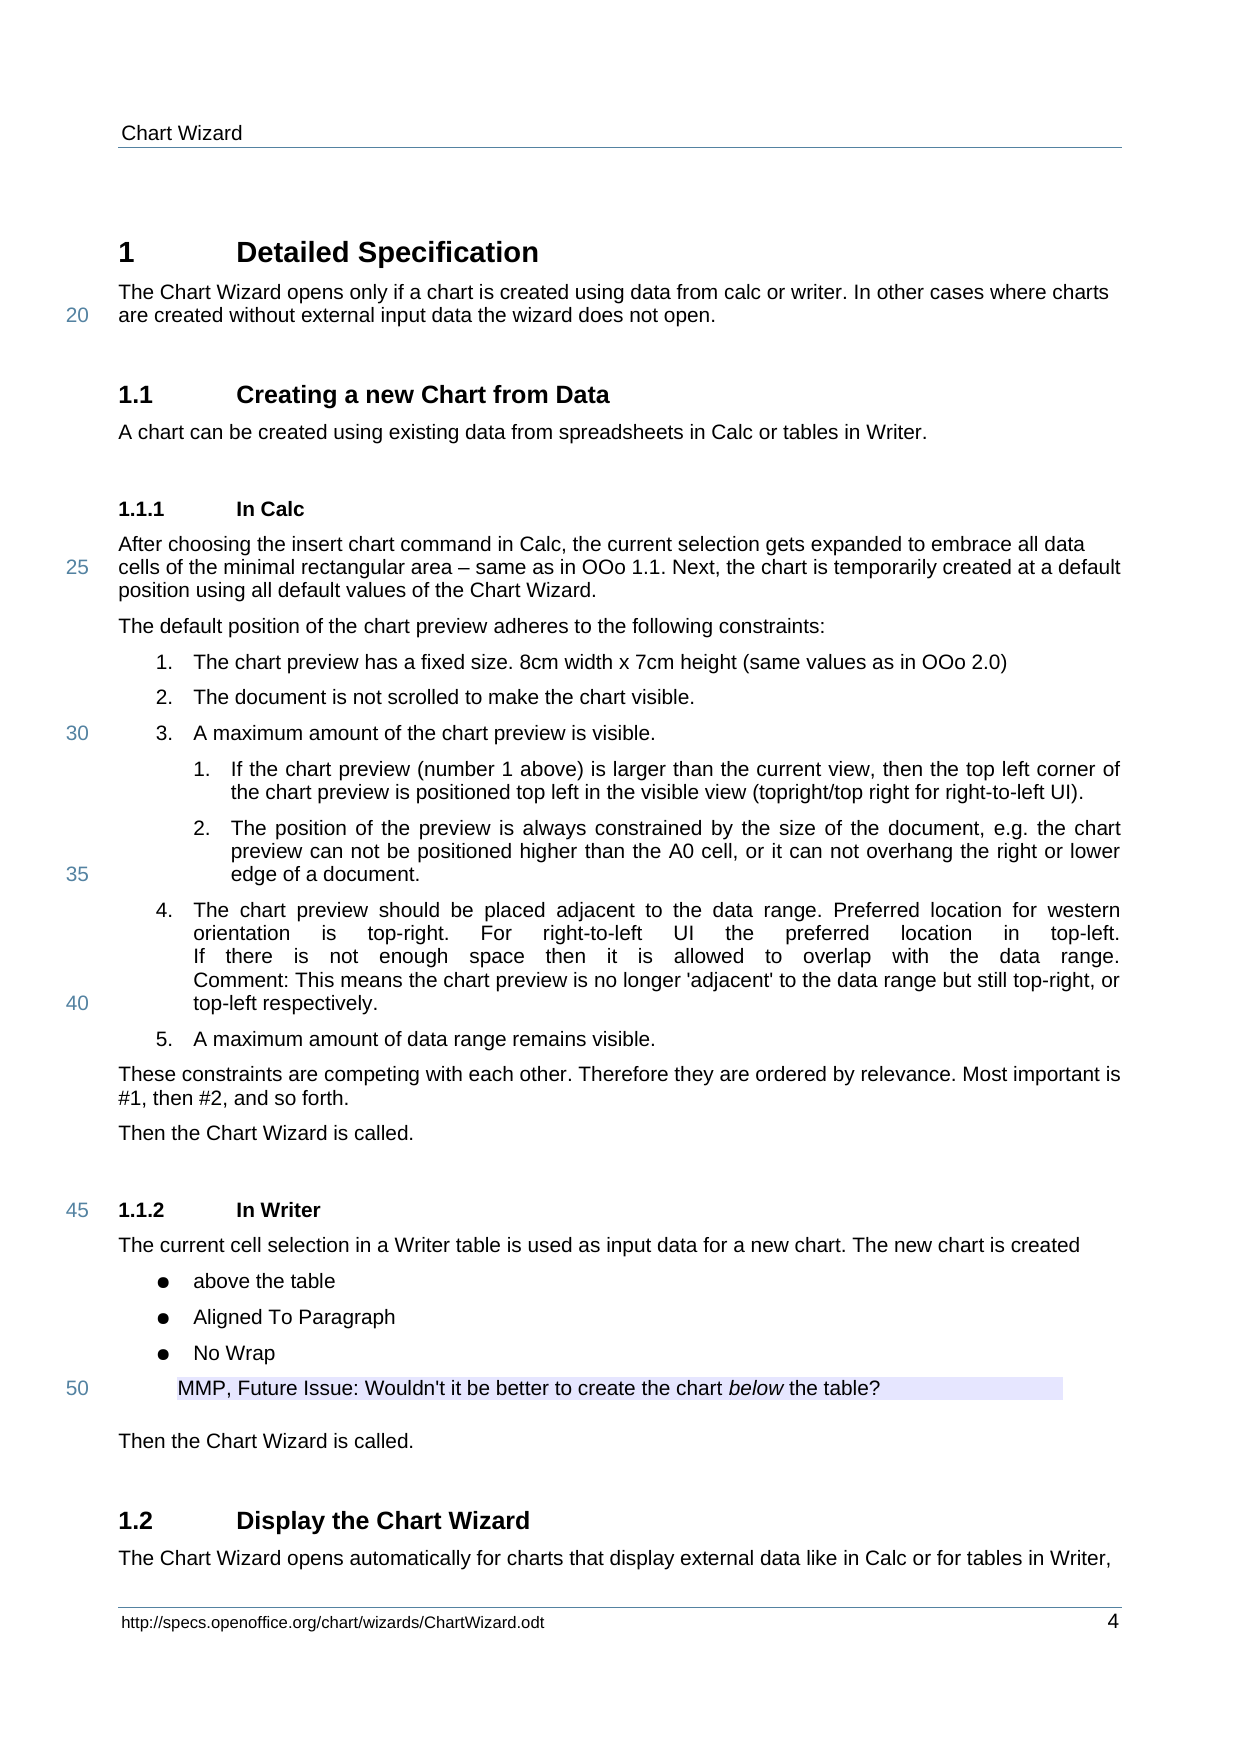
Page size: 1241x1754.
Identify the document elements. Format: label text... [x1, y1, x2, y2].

list above the table [156, 1270, 1122, 1293]
list A maximum amount of the chart preview is visible. [156, 722, 1122, 745]
list A maximum amount of data range remains visible. [156, 1027, 1122, 1050]
text The current cell selection in a Writer table is used as input data for a new chart. The new chart is created [118, 1234, 1122, 1257]
subtitle In Calc [118, 497, 1122, 521]
text These constraints are competing with each other. Therefore they are ordered by relevance. Most important is #1, then #2, and so forth. [118, 1063, 1122, 1109]
subtitle Detailed Specification [118, 236, 1122, 268]
subtitle In Writer [118, 1199, 1122, 1222]
list No Wrap [156, 1341, 1122, 1364]
text A chart can be created using existing data from spreadsheets in Calc or tables in Writer. [118, 420, 1122, 443]
text The default position of the chart preview adheres to the following constraints: [118, 614, 1122, 638]
text After choosing the insert chart command in Calc, the current selection gets expanded to embrace all data cells of the minimal rectangular area – same as in OOo 1.1. Next, the chart is temporarily created at a default position using all default values of the Chart Wizard. [118, 532, 1122, 602]
text The Chart Wizard opens automatically for charts that display external data like in Calc or for tables in Writer, [118, 1546, 1122, 1569]
list The chart preview has a fixed size. 8cm width x 7cm height (same values as in OOo 2.0) [156, 650, 1122, 673]
list If the chart preview (number 1 above) is larger than the current view, then the top left corner of the chart preview is positioned top left in the visible view (topright/top right for right-to-left UI). [193, 757, 1122, 804]
list The position of the preview is always constrained by the size of the document, e.g. the chart preview can not be positioned higher than the A0 cell, or it can not overhang the right or lower edge of a document. [193, 816, 1122, 886]
list The document is not scrolled to make the chart visible. [156, 686, 1122, 709]
text MMP, Future Issue: Wouldn't it be better to create the chart below the table? [177, 1377, 1063, 1400]
list The chart preview should be placed adjacent to the data range. Preferred location for western orientation is top-right. For right-to-left UI the preferred location in top-left. If there is not enough space then it is allowed to overlap with the data range. Comment: This means the chart preview is no longer 'adjacent' to the data range but still top-right, or top-left respectively. [156, 898, 1122, 1015]
subtitle Creating a new Chart from Data [118, 381, 1122, 408]
subtitle Display the Chart Wizard [118, 1507, 1122, 1534]
list Aligned To Paragraph [156, 1305, 1122, 1329]
text Then the Chart Wizard is called. [118, 1122, 1122, 1145]
text Then the Chart Wizard is called. [118, 1429, 1122, 1453]
text The Chart Wizard opens only if a chart is created using data from calc or writer. In other cases where charts are created without external input data the wizard does not open. [118, 280, 1122, 327]
